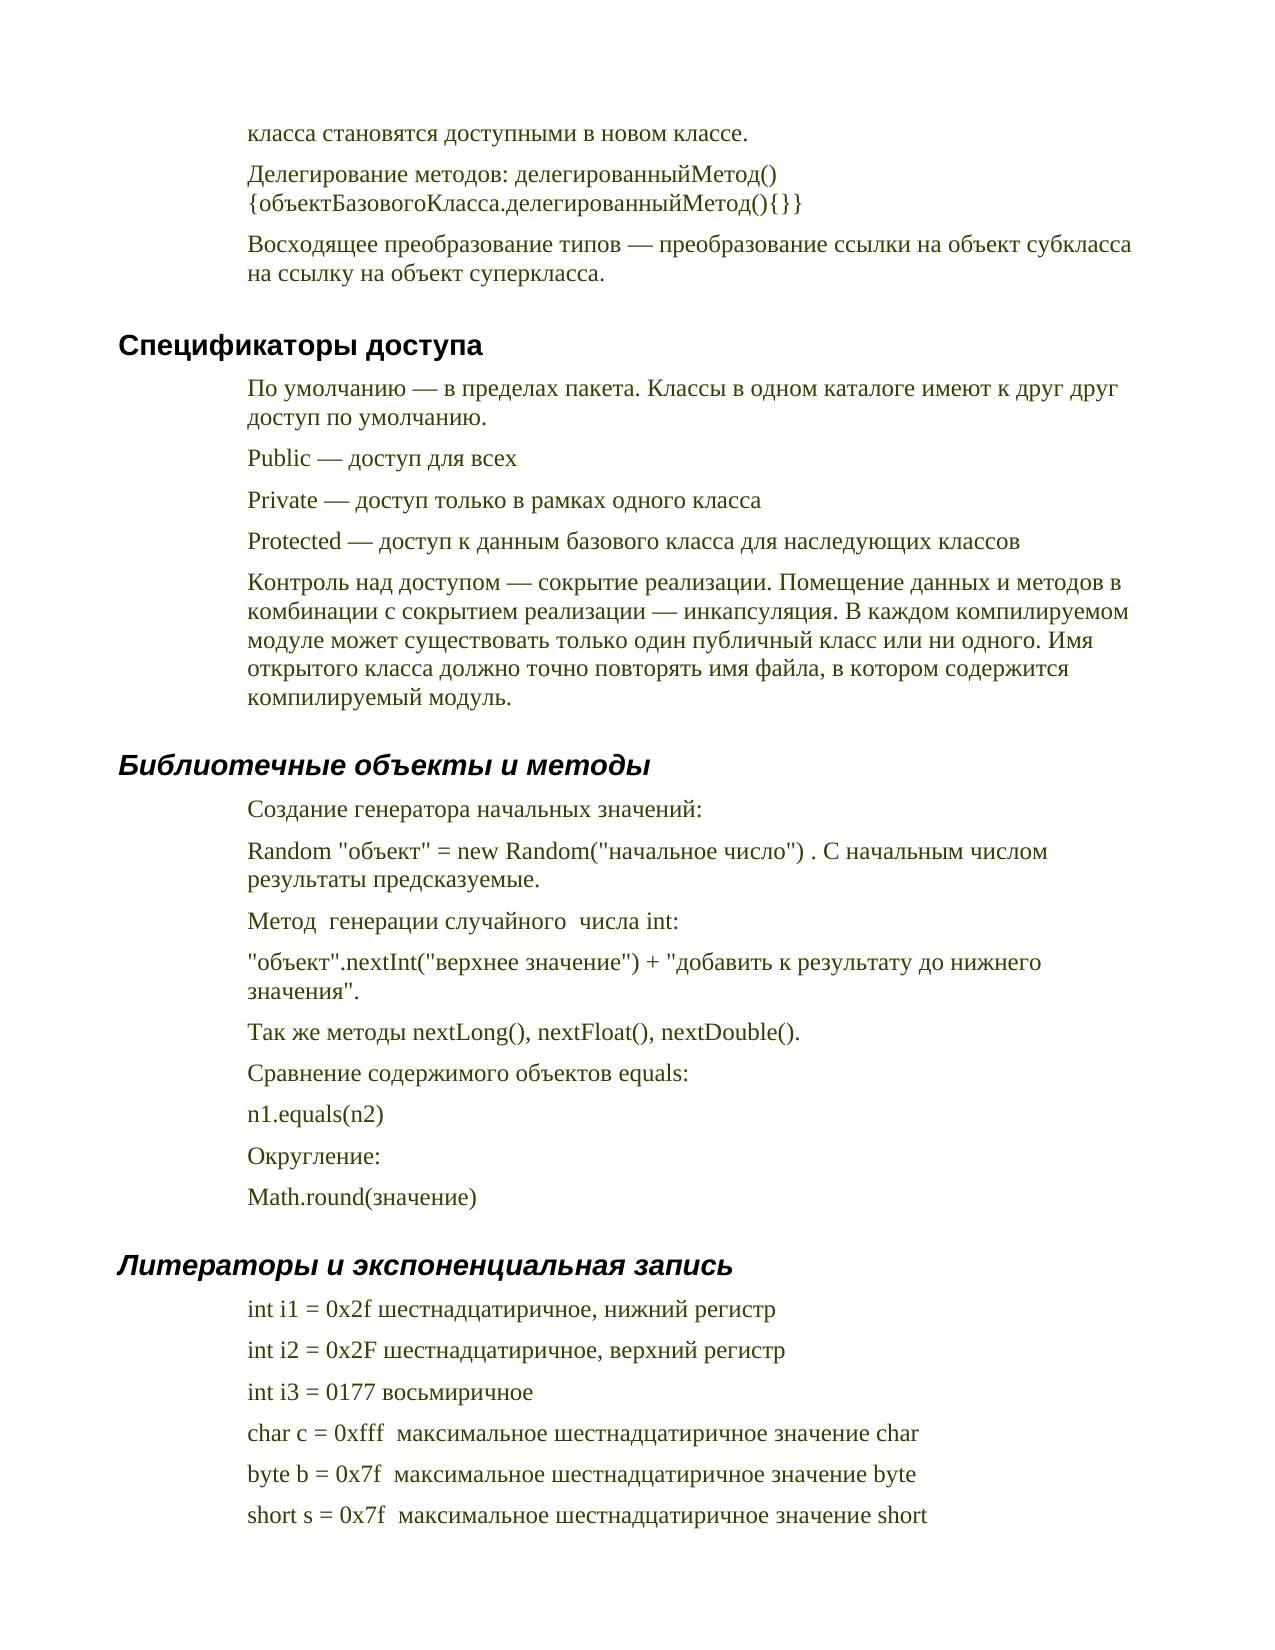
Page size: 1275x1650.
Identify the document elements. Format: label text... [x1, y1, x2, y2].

text int i3 = 0177 восьмиричное [247, 1377, 1157, 1406]
text int i1 = 0x2f шестнадцатиричное, нижний регистр [247, 1294, 1157, 1323]
text Контроль над доступом — сокрытие реализации. Помещение данных и методов в комбинации с сокрытием реализации — инкапсуляция. В каждом компилируемом модуле может существовать только один публичный класс или ни одного. Имя открытого класса должно точно повторять имя файла, в котором содержится компилируемый модуль. [247, 567, 1157, 711]
subtitle Литераторы и экспоненциальная запись [118, 1248, 1157, 1282]
text класса становятся доступными в новом классе. [247, 118, 1157, 147]
text "объект".nextInt("верхнее значение") + "добавить к результату до нижнего значения". [247, 947, 1157, 1004]
subtitle Библиотечные объекты и методы [118, 748, 1157, 782]
text Public — доступ для всех [247, 443, 1157, 472]
text int i2 = 0x2F шестнадцатиричное, верхний регистр [247, 1336, 1157, 1364]
subtitle Спецификаторы доступа [118, 328, 1157, 361]
text Сравнение содержимого объектов equals: [247, 1058, 1157, 1087]
text Метод генерации случайного числа int: [247, 906, 1157, 934]
text Math.round(значение) [247, 1182, 1157, 1211]
text Private — доступ только в рамках одного класса [247, 485, 1157, 513]
text Создание генератора начальных значений: [247, 794, 1157, 823]
text Protected — доступ к данным базового класса для наследующих классов [247, 526, 1157, 555]
text short s = 0x7f максимальное шестнадцатиричное значение short [247, 1501, 1157, 1529]
text Так же методы nextLong(), nextFloat(), nextDouble(). [247, 1017, 1157, 1046]
text Округление: [247, 1141, 1157, 1169]
text n1.equals(n2) [247, 1099, 1157, 1128]
text byte b = 0x7f максимальное шестнадцатиричное значение byte [247, 1459, 1157, 1488]
text По умолчанию — в пределах пакета. Классы в одном каталоге имеют к друг друг доступ по умолчанию. [247, 373, 1157, 431]
text Восходящее преобразование типов — преобразование ссылки на объект субкласса на ссылку на объект суперкласса. [247, 229, 1157, 287]
text Random "объект" = new Random("начальное число") . С начальным числом результаты предсказуемые. [247, 836, 1157, 893]
text char c = 0xfff максимальное шестнадцатиричное значение char [247, 1418, 1157, 1447]
text Делегирование методов: делегированныйМетод(){объектБазовогоКласса.делегированныйМетод(){}} [247, 159, 1157, 217]
